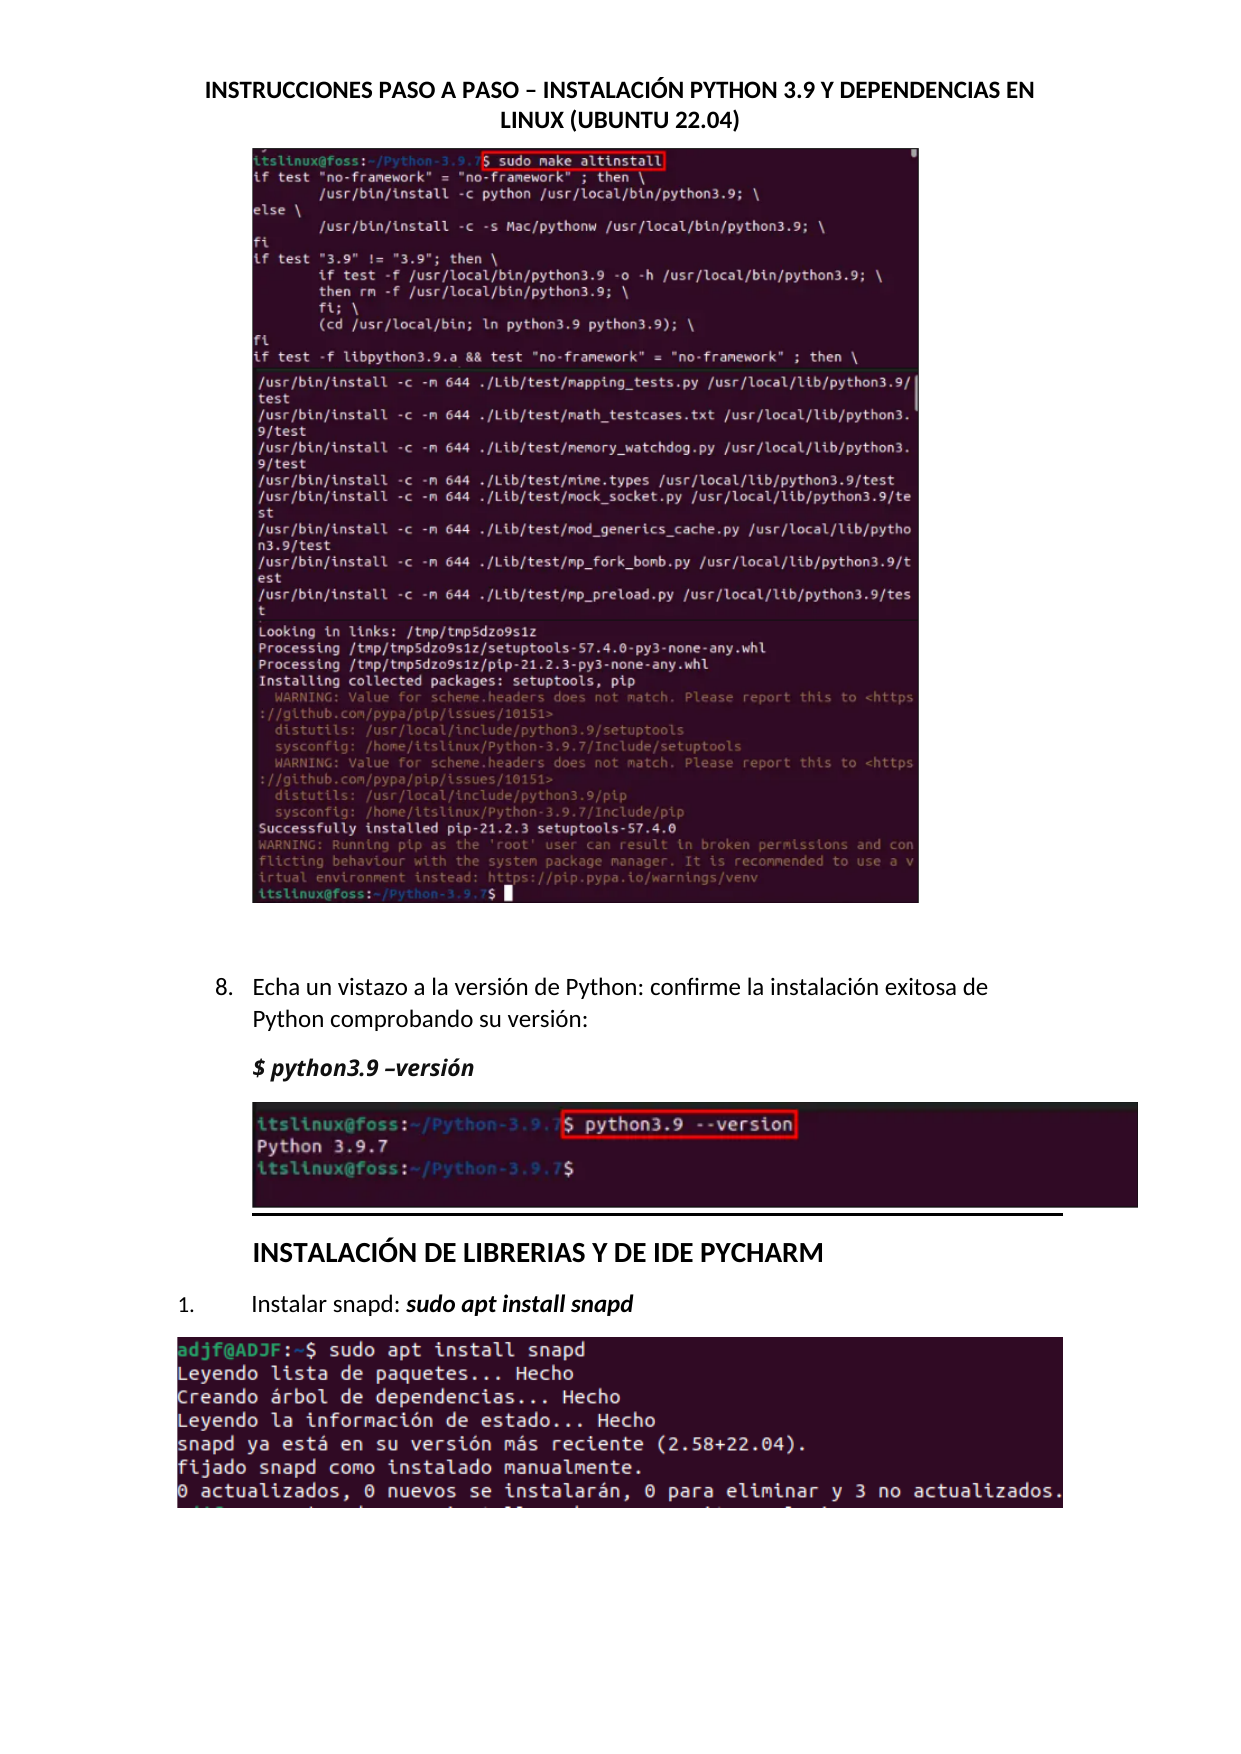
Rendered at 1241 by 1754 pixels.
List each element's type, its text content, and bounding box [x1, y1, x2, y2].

list $ python3.9 –versión [252, 1052, 1063, 1083]
list Echa un vistazo a la versión de Python: confirme la instalación exitosa de Python comprobando su versión: [215, 971, 1063, 1034]
list Instalar snapd: sudo apt install snapd [177, 1288, 1063, 1319]
list INSTALACIÓN DE LIBRERIAS Y DE IDE PYCHARM [252, 1234, 1063, 1270]
